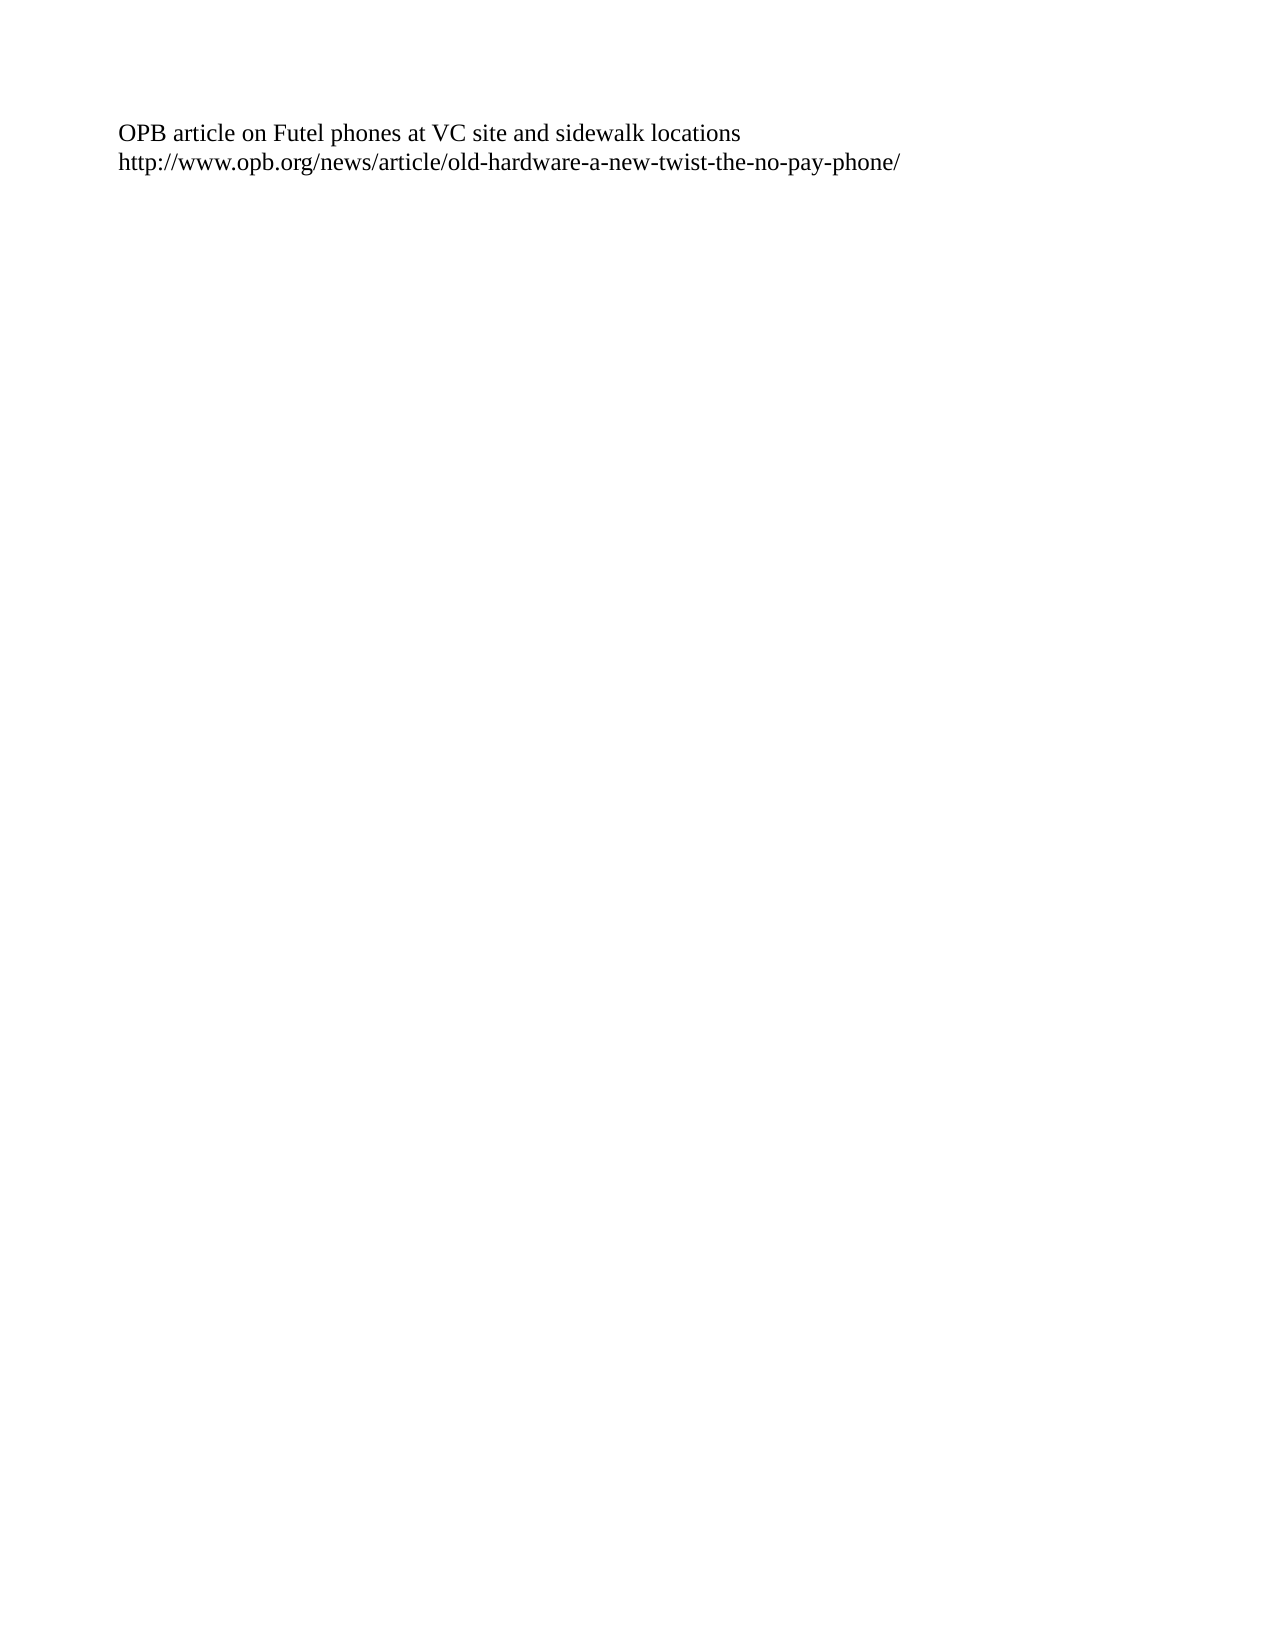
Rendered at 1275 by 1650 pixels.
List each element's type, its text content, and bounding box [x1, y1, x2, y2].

text http://www.opb.org/news/article/old-hardware-a-new-twist-the-no-pay-phone/ [118, 147, 1157, 176]
text OPB article on Futel phones at VC site and sidewalk locations [118, 118, 1157, 147]
